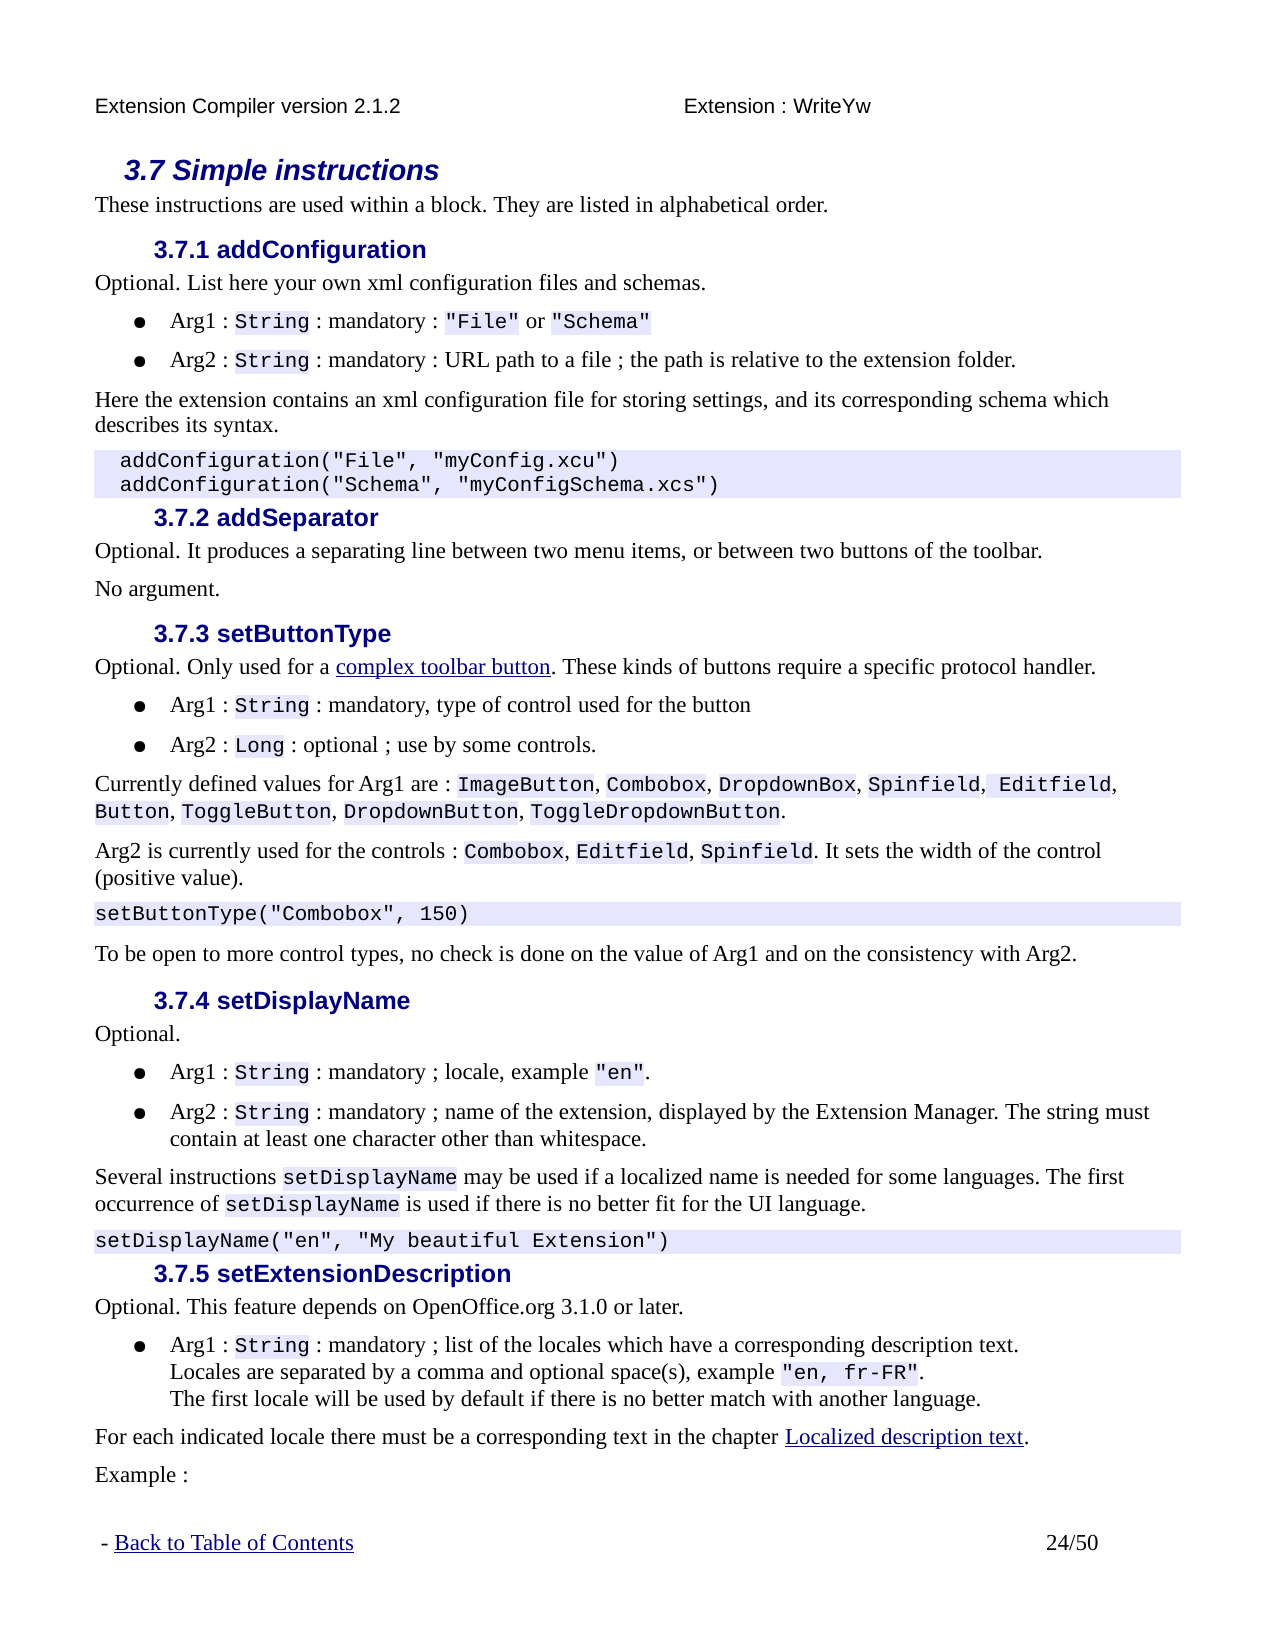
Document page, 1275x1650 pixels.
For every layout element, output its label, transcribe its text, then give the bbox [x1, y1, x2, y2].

text Here the extension contains an xml configuration file for storing settings, and its corresponding schema which describes its syntax. [94, 387, 1181, 438]
text addConfiguration("Schema", "myConfigSchema.xcs") [94, 474, 1181, 498]
subtitle setDisplayName [153, 987, 1181, 1015]
list Arg2 : Long : optional ; use by some controls. [132, 732, 1181, 758]
text Several instructions setDisplayName may be used if a localized name is needed for some languages. The first occurrence of setDisplayName is used if there is no better fit for the UI language. [94, 1163, 1181, 1217]
subtitle addSeparator [153, 504, 1181, 532]
text setDisplayName("en", "My beautiful Extension") [94, 1230, 1181, 1254]
text addConfiguration("File", "myConfig.xcu") [94, 450, 1181, 474]
subtitle Simple instructions [124, 153, 1181, 186]
list Arg1 : String : mandatory : "File" or "Schema" [132, 308, 1181, 335]
subtitle setExtensionDescription [153, 1260, 1181, 1288]
text Example : [94, 1462, 1181, 1487]
subtitle addConfiguration [153, 236, 1181, 264]
list Arg1 : String : mandatory ; list of the locales which have a corresponding description text. Locales are separated by a comma and optional space(s), example "en, fr-FR". The first locale will be used by default if there is no better match with another language. [132, 1332, 1181, 1411]
text Optional. [94, 1021, 1181, 1047]
list Arg1 : String : mandatory ; locale, example "en". [132, 1059, 1181, 1086]
list Arg2 : String : mandatory ; name of the extension, displayed by the Extension Manager. The string must contain at least one character other than whitespace. [132, 1098, 1181, 1151]
text For each indicated locale there must be a corresponding text in the chapter Localized description text. [94, 1424, 1181, 1449]
text Optional. This feature depends on OpenOffice.org 3.1.0 or later. [94, 1294, 1181, 1319]
text Optional. List here your own xml configuration files and schemas. [94, 270, 1181, 295]
text These instructions are used within a block. They are listed in alphabetical order. [94, 192, 1181, 217]
text Optional. It produces a separating line between two menu items, or between two buttons of the toolbar. [94, 538, 1181, 564]
text To be open to more control types, no check is done on the value of Arg1 and on the consistency with Arg2. [94, 941, 1181, 967]
list Arg1 : String : mandatory, type of control used for the button [132, 692, 1181, 719]
text Currently defined values for Arg1 are : ImageButton, Combobox, DropdownBox, Spinfield, Editfield, Button, ToggleButton, DropdownButton, ToggleDropdownButton. [94, 771, 1181, 825]
text setButtonType("Combobox", 150) [94, 902, 1181, 926]
text Optional. Only used for a complex toolbar button. These kinds of buttons require a specific protocol handler. [94, 654, 1181, 679]
text No argument. [94, 576, 1181, 602]
list Arg2 : String : mandatory : URL path to a file ; the path is relative to the extension folder. [132, 347, 1181, 374]
text Arg2 is currently used for the controls : Combobox, Editfield, Spinfield. It sets the width of the control (positive value). [94, 837, 1181, 890]
subtitle setButtonType [153, 620, 1181, 648]
